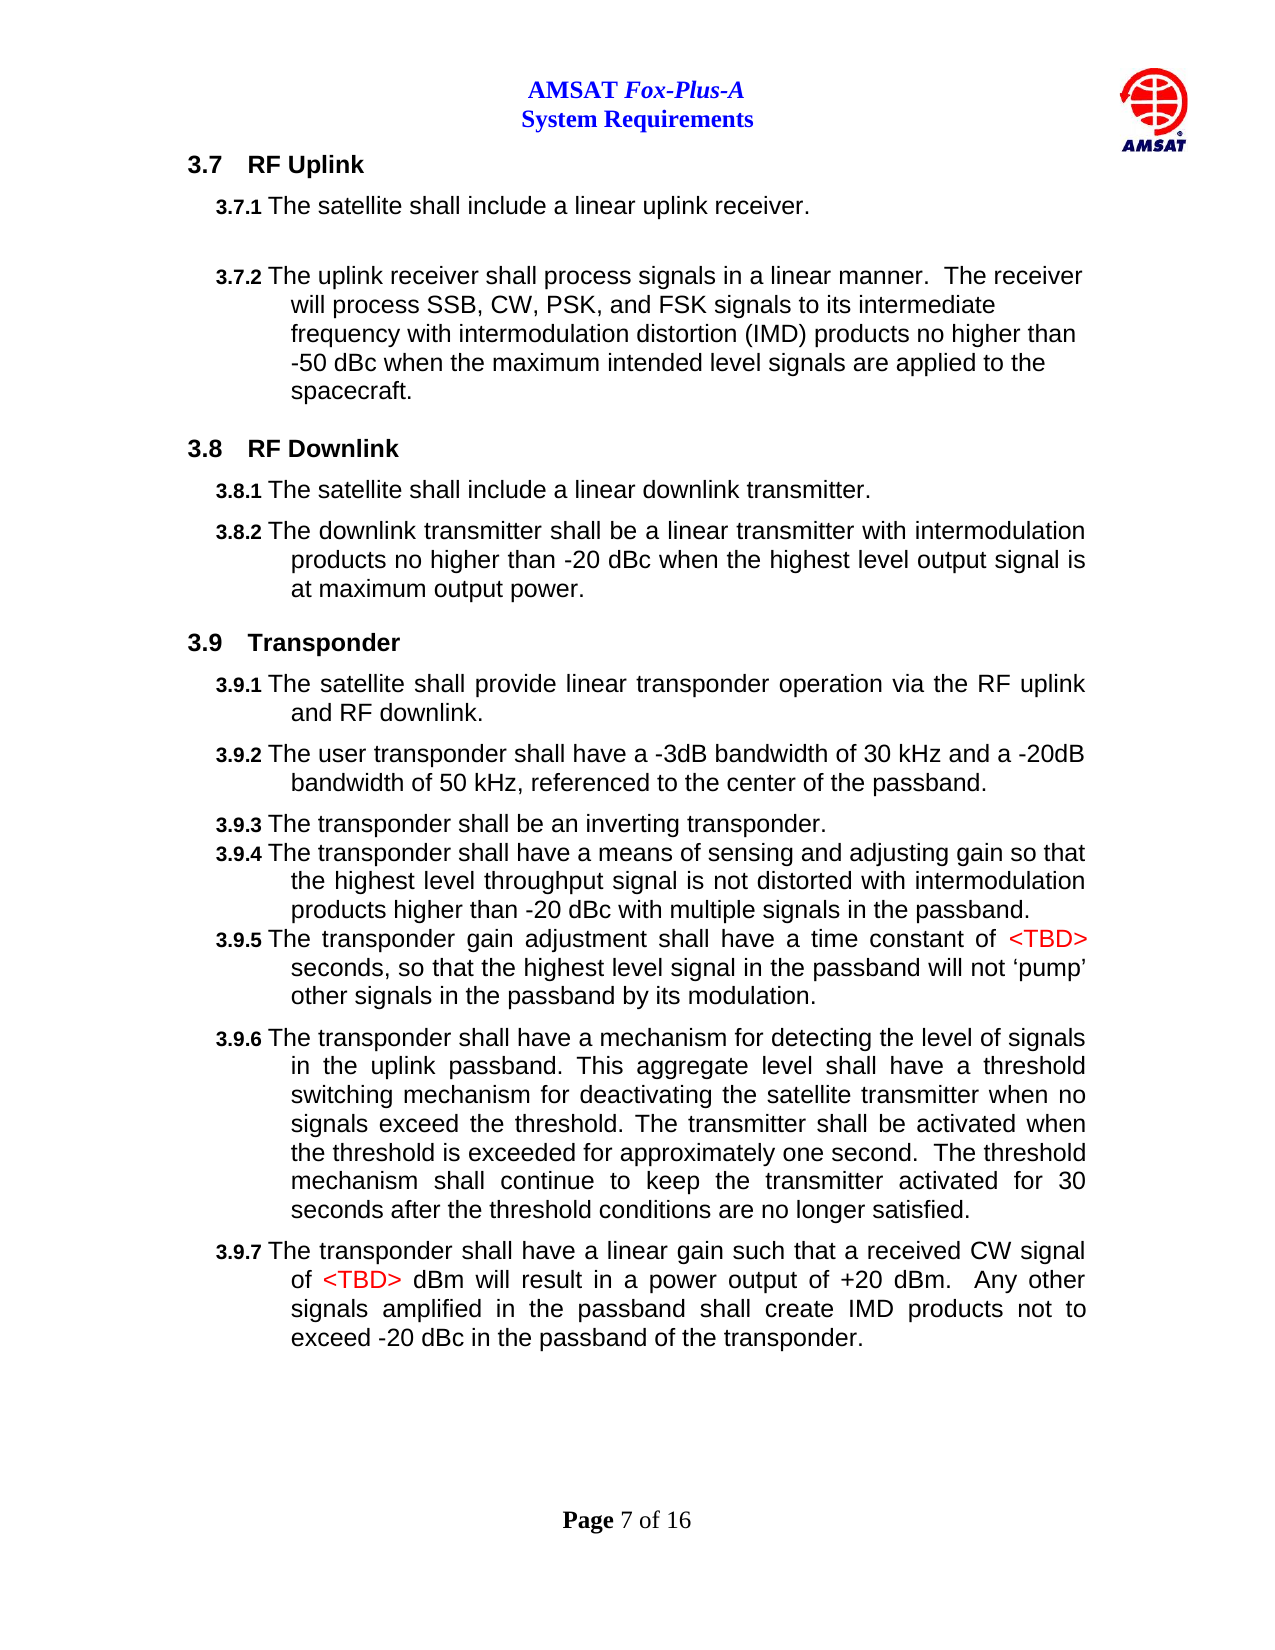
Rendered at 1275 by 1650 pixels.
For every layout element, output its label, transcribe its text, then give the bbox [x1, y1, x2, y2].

subtitle RF Downlink [187, 434, 1087, 462]
subtitle The transponder shall have a mechanism for detecting the level of signals in the uplink passband. This aggregate level shall have a threshold switching mechanism for deactivating the satellite transmitter when no signals exceed the threshold. The transmitter shall be activated when the threshold is exceeded for approximately one second. The threshold mechanism shall continue to keep the transmitter activated for 30 seconds after the threshold conditions are no longer satisfied. [216, 1022, 1087, 1224]
subtitle FOX1:SR:3.9.2 The user transponder shall have a -3dB bandwidth of 30 kHz and a -20dB bandwidth of 50 kHz, referenced to the center of the passband. [FOX1:CR:21] {Implementor = RF}~ [216, 739, 1087, 796]
subtitle The satellite shall include a linear uplink receiver. [216, 191, 1087, 220]
subtitle The transponder shall have a means of sensing and adjusting gain so that the highest level throughput signal is not distorted with intermodulation products higher than -20 dBc with multiple signals in the passband. [216, 837, 1087, 924]
subtitle Transponder [187, 627, 1087, 656]
subtitle FOX1:SR:3.8.1The satellite shall include a linear downlink transmitter. [FOX1:CR:3] {Implementor = RFTX}~ [216, 475, 1087, 504]
subtitle FOX1:SR:3.8.2The downlink transmitter shall be a linear transmitter with intermodulation products no higher than -20 dBc when the highest level output signal is at maximum output power. [FOX1:CR:4][FOX1:CR:21] {Implementor = RFTX}~ [216, 516, 1087, 602]
subtitle FOX1:SR:3.9.3 The transponder shall be an inverting transponder. [FOX1:CR:21] {Implementor = IHU;RFTX}~ [216, 809, 1087, 837]
subtitle FOX1:SR:3.9.1 The satellite shall provide linear transponder operation via the RF uplink and RF downlink. [FOX1:CR:3] [FOX1:CR:25] {Implementor = RFTX;RFRX}~ [216, 669, 1087, 726]
subtitle RF UplinkFOX1:SR:3.7.1 [187, 150, 1087, 179]
subtitle The transponder shall have a linear gain such that a received CW signal of <TBD> dBm will result in a power output of +20 dBm. Any other signals amplified in the passband shall create IMD products not to exceed -20 dBc in the passband of the transponder. [216, 1236, 1087, 1351]
subtitle The transponder gain adjustment shall have a time constant of <TBD> seconds, so that the highest level signal in the passband will not ‘pump’ other signals in the passband by its modulation.[FOX1:CR:21] {Implementor = IHU;RFTX}~ [216, 924, 1087, 1010]
subtitle FOX1:SR:3.7.2The uplink receiver shall process signals in a linear manner. The receiver will process SSB, CW, PSK, and FSK signals to its intermediate frequency with intermodulation distortion (IMD) products no higher than -50 dBc when the maximum intended level signals are applied to the spacecraft. [FOX1:CR:21] {Implementor = RFRX}~ [216, 261, 1087, 434]
